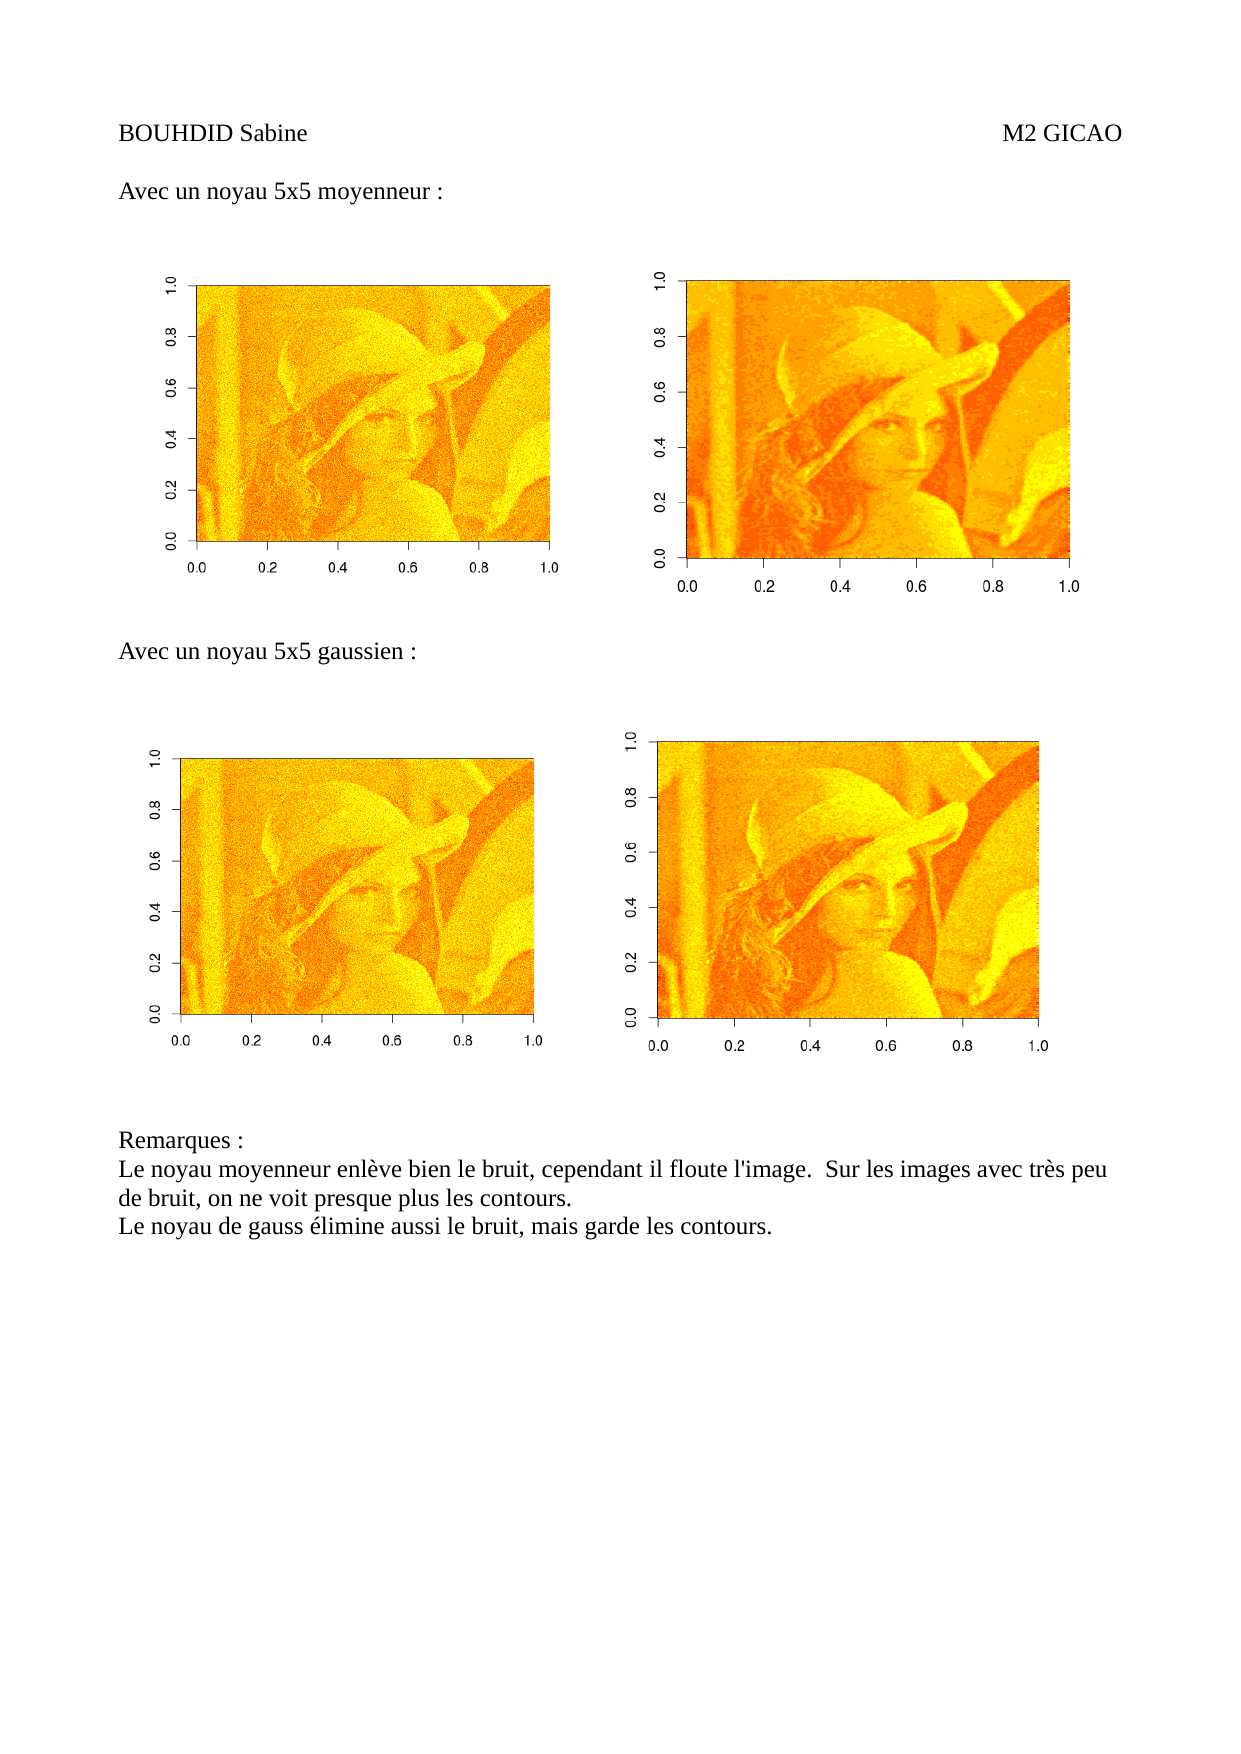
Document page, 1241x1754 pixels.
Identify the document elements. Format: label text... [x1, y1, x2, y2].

picture [110, 688, 569, 1101]
text Avec un noyau 5x5 gaussien : [118, 636, 1122, 665]
text Avec un noyau 5x5 moyenneur : [118, 176, 1122, 205]
picture [582, 666, 1077, 1111]
picture [611, 205, 1108, 652]
text Le noyau de gauss élimine aussi le bruit, mais garde les contours. [118, 1211, 1122, 1240]
text Le noyau moyenneur enlève bien le bruit, cependant il floute l'image. Sur les images avec très peu de bruit, on ne voit presque plus les contours. [118, 1154, 1122, 1211]
picture [126, 215, 585, 628]
text Remarques : [118, 1125, 1122, 1154]
